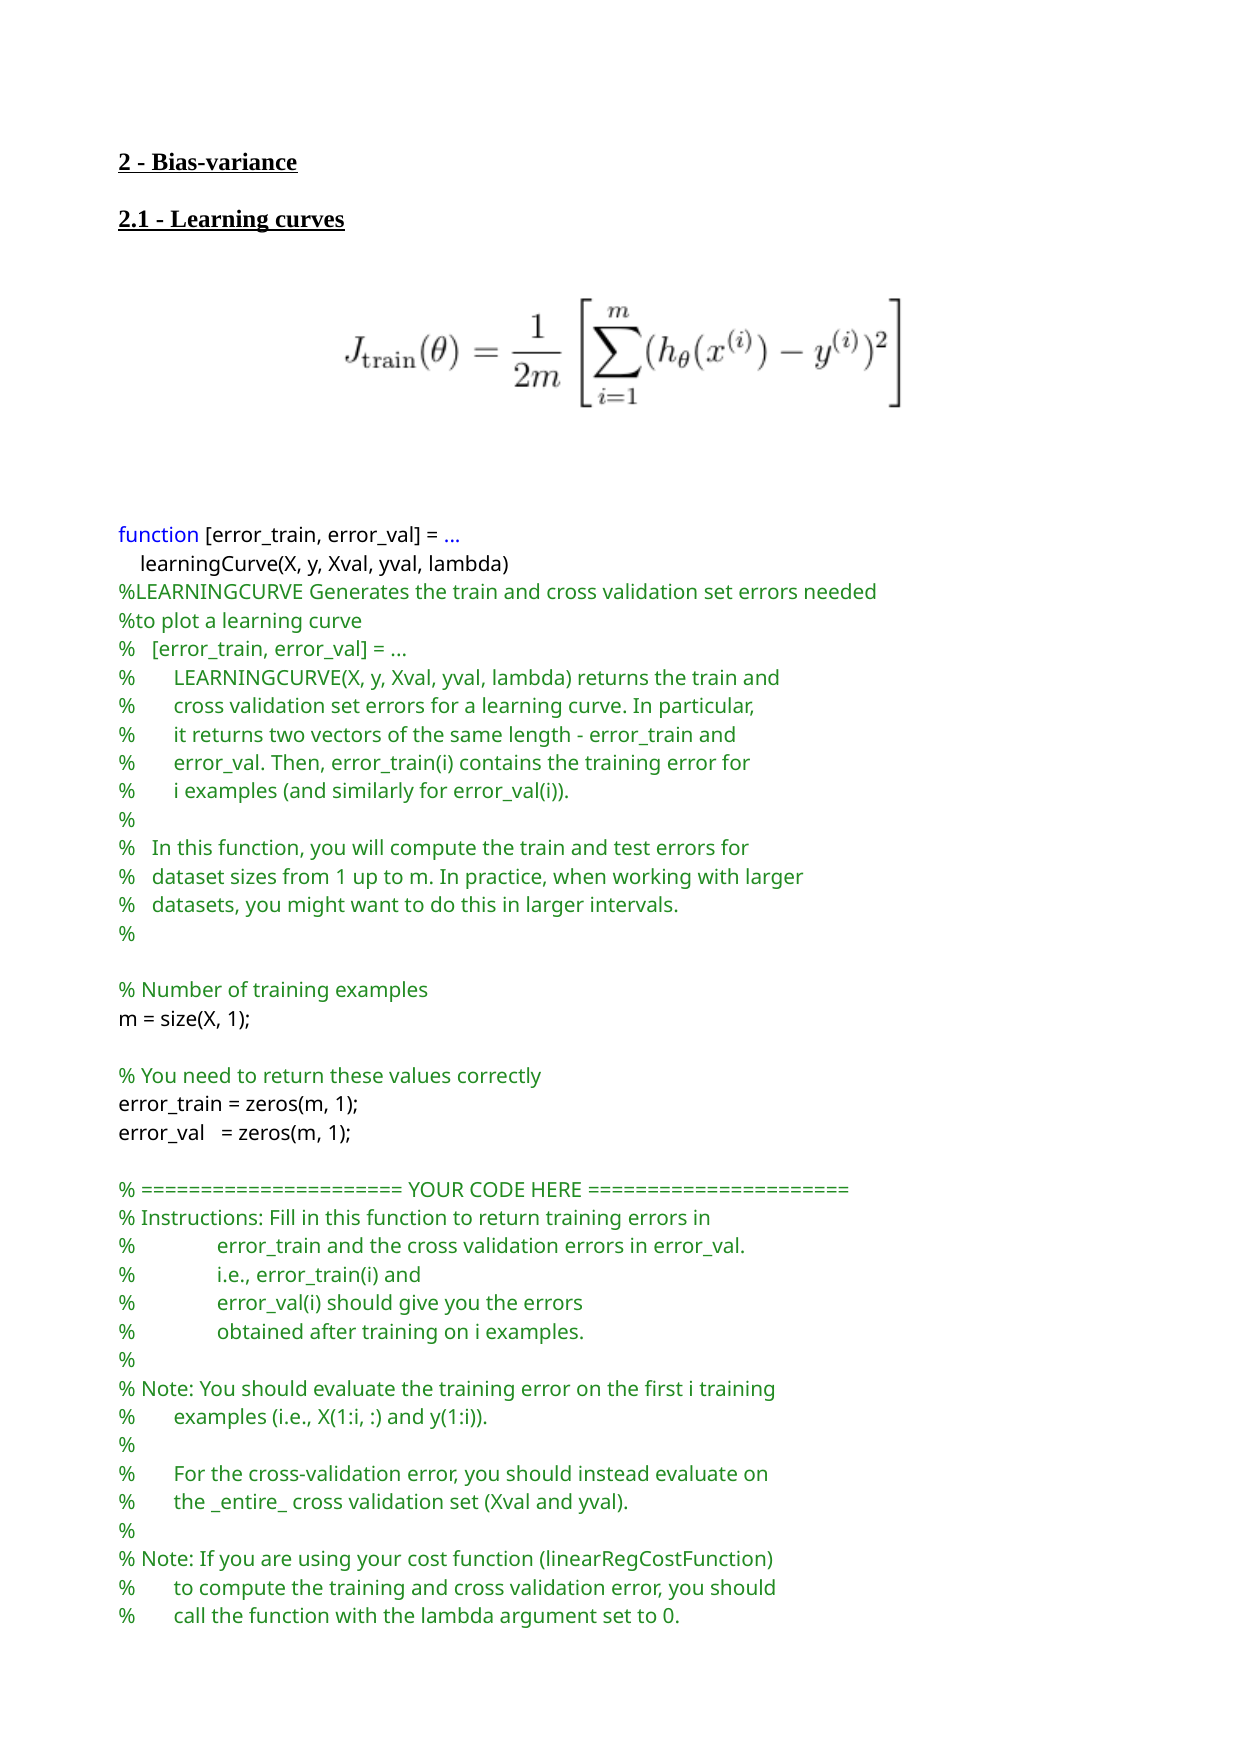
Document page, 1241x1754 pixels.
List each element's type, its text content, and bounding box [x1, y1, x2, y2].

text % obtained after training on i examples. [118, 1317, 1122, 1345]
text m = size(X, 1); [118, 1004, 1122, 1032]
text % i examples (and similarly for error_val(i)). [118, 777, 1122, 805]
text % error_train and the cross validation errors in error_val. [118, 1232, 1122, 1260]
text % to compute the training and cross validation error, you should [118, 1573, 1122, 1601]
text % [118, 1431, 1122, 1459]
text error_train = zeros(m, 1); [118, 1089, 1122, 1118]
text % it returns two vectors of the same length - error_train and [118, 720, 1122, 748]
text % You need to return these values correctly [118, 1061, 1122, 1089]
text 2.1 - Learning curves [118, 204, 1122, 233]
text % i.e., error_train(i) and [118, 1260, 1122, 1288]
text % error_val. Then, error_train(i) contains the training error for [118, 748, 1122, 777]
text 2 - Bias-variance [118, 147, 1122, 176]
text % LEARNINGCURVE(X, y, Xval, yval, lambda) returns the train and [118, 663, 1122, 691]
text error_val = zeros(m, 1); [118, 1118, 1122, 1146]
text % [118, 1345, 1122, 1374]
text % [118, 919, 1122, 947]
text % Note: You should evaluate the training error on the first i training [118, 1374, 1122, 1402]
text % error_val(i) should give you the errors [118, 1288, 1122, 1317]
text %to plot a learning curve [118, 606, 1122, 634]
text % ====================== YOUR CODE HERE ====================== [118, 1175, 1122, 1203]
text % In this function, you will compute the train and test errors for [118, 833, 1122, 862]
text % the _entire_ cross validation set (Xval and yval). [118, 1487, 1122, 1516]
text % call the function with the lambda argument set to 0. [118, 1601, 1122, 1630]
text % datasets, you might want to do this in larger intervals. [118, 890, 1122, 919]
text function [error_train, error_val] = ... [118, 521, 1122, 549]
text learningCurve(X, y, Xval, yval, lambda) [118, 549, 1122, 577]
text % cross validation set errors for a learning curve. In particular, [118, 691, 1122, 720]
text % [error_train, error_val] = ... [118, 634, 1122, 663]
text % Note: If you are using your cost function (linearRegCostFunction) [118, 1544, 1122, 1573]
text % dataset sizes from 1 up to m. In practice, when working with larger [118, 862, 1122, 890]
picture [321, 261, 919, 420]
text %LEARNINGCURVE Generates the train and cross validation set errors needed [118, 577, 1122, 606]
text % [118, 805, 1122, 833]
text % examples (i.e., X(1:i, :) and y(1:i)). [118, 1402, 1122, 1431]
text % Number of training examples [118, 976, 1122, 1004]
text % For the cross-validation error, you should instead evaluate on [118, 1459, 1122, 1487]
text % Instructions: Fill in this function to return training errors in [118, 1203, 1122, 1232]
text % [118, 1516, 1122, 1544]
